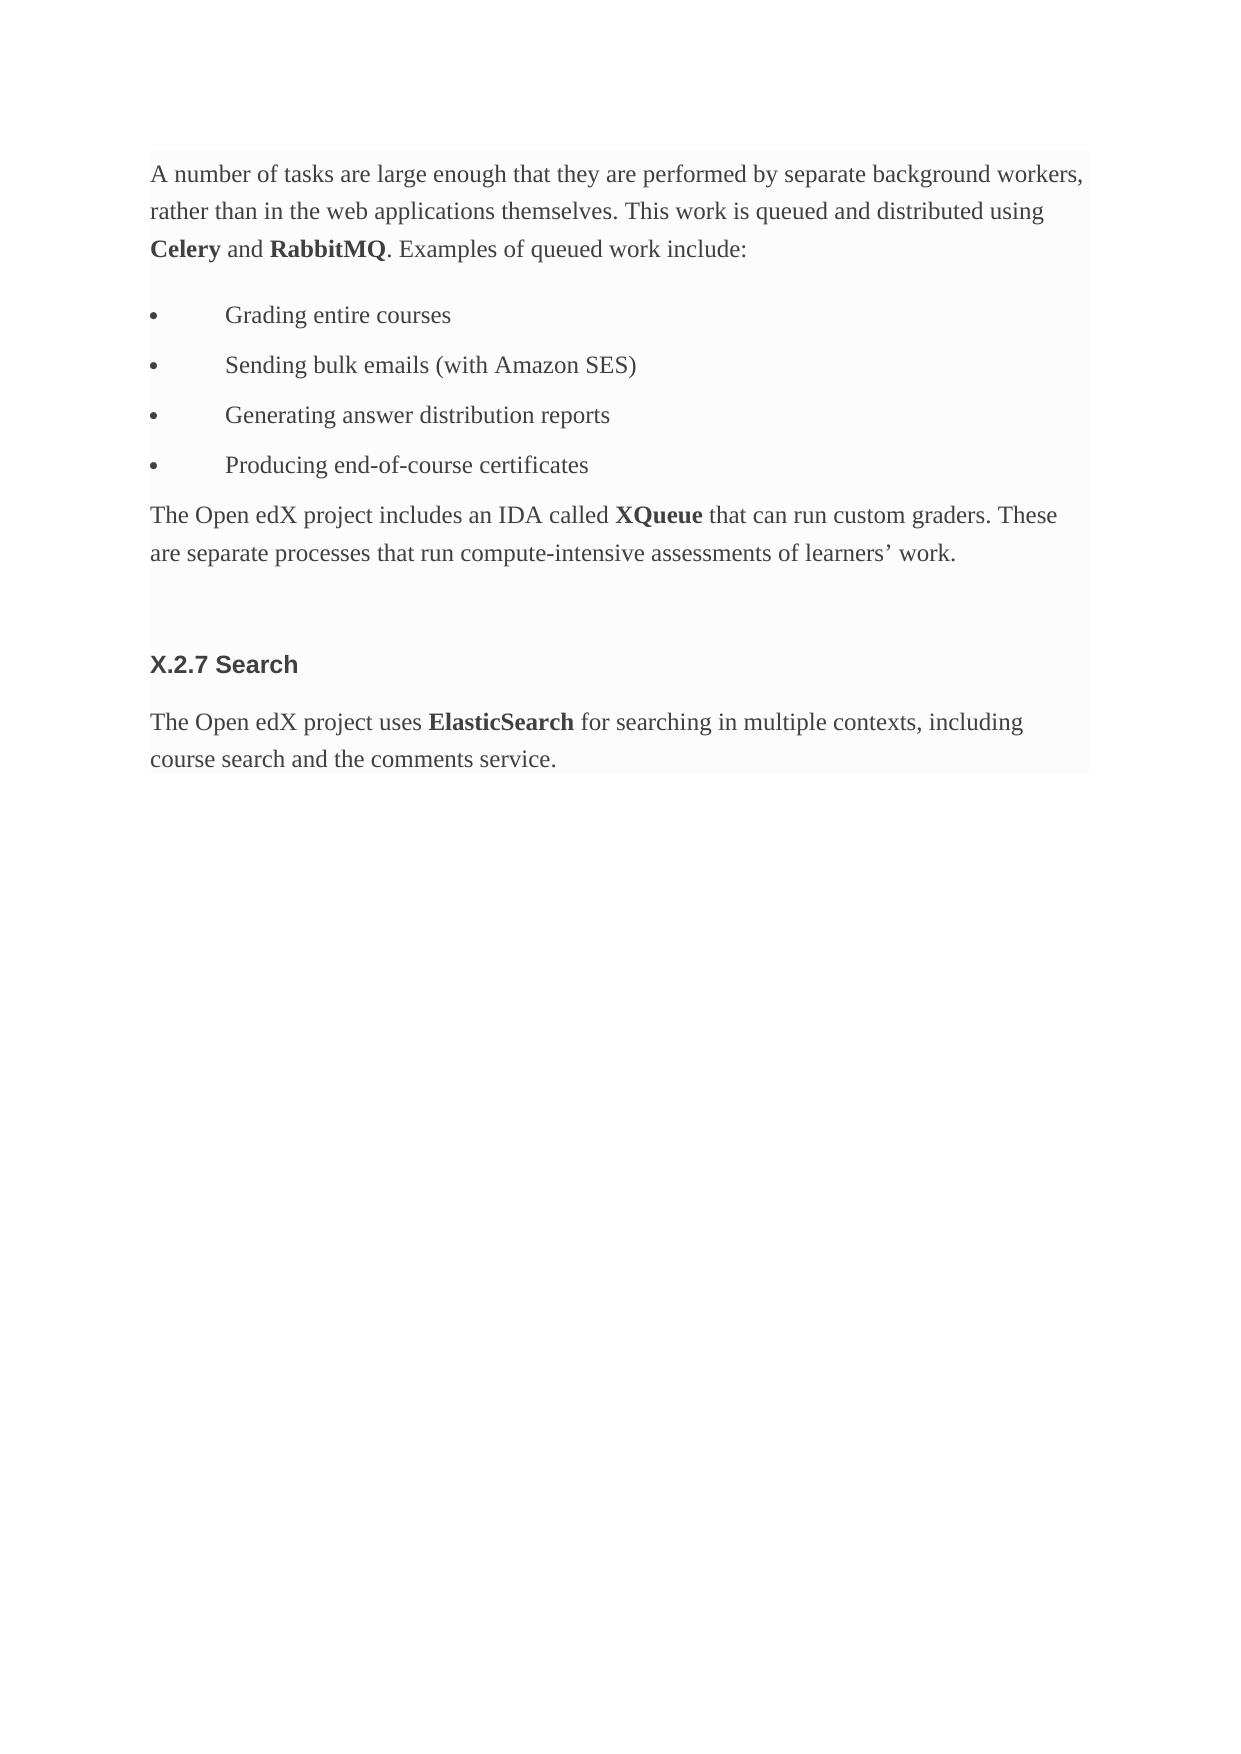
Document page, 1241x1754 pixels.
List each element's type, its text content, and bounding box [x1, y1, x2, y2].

list Sending bulk emails (with Amazon SES) [150, 342, 1090, 379]
text The Open edX project uses ElasticSearch for searching in multiple contexts, including course search and the comments service. [150, 698, 1090, 773]
list Grading entire courses [150, 292, 1090, 329]
list Generating answer distribution reports [150, 392, 1090, 429]
text The Open edX project includes an IDA called XQueue that can run custom graders. These are separate processes that run compute-intensive assessments of learners’ work. [150, 492, 1090, 567]
list Producing end-of-course certificates [150, 442, 1090, 479]
text A number of tasks are large enough that they are performed by separate background workers, rather than in the web applications themselves. This work is queued and distributed using Celery and RabbitMQ. Examples of queued work include: [150, 150, 1090, 262]
text X.2.7 Search [150, 642, 1090, 679]
